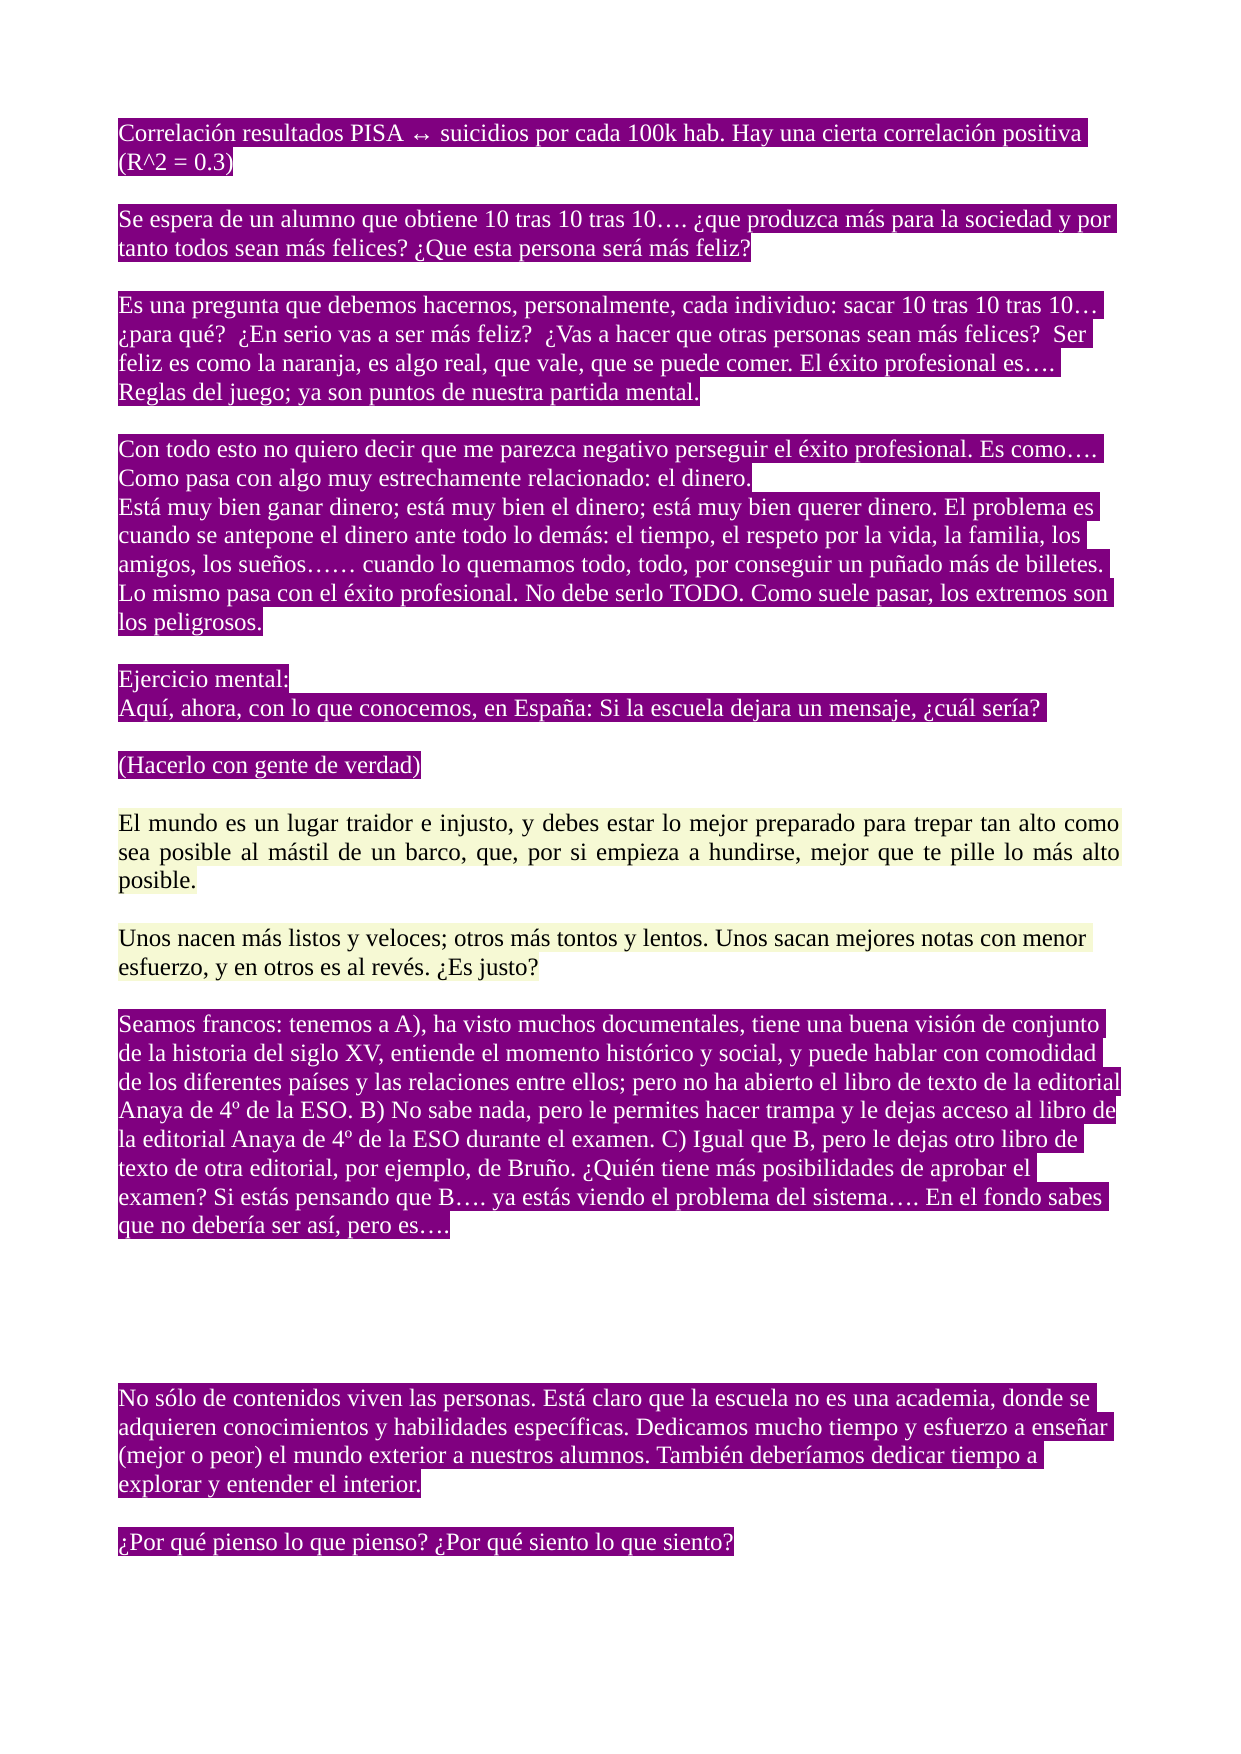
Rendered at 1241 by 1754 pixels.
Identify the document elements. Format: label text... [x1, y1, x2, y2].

text Unos nacen más listos y veloces; otros más tontos y lentos. Unos sacan mejores notas con menor esfuerzo, y en otros es al revés. ¿Es justo? [118, 923, 1122, 981]
text Se espera de un alumno que obtiene 10 tras 10 tras 10…. ¿que produzca más para la sociedad y por tanto todos sean más felices? ¿Que esta persona será más feliz? [118, 204, 1122, 262]
text Seamos francos: tenemos a A), ha visto muchos documentales, tiene una buena visión de conjunto de la historia del siglo XV, entiende el momento histórico y social, y puede hablar con comodidad de los diferentes países y las relaciones entre ellos; pero no ha abierto el libro de texto de la editorial Anaya de 4º de la ESO. B) No sabe nada, pero le permites hacer trampa y le dejas acceso al libro de la editorial Anaya de 4º de la ESO durante el examen. C) Igual que B, pero le dejas otro libro de texto de otra editorial, por ejemplo, de Bruño. ¿Quién tiene más posibilidades de aprobar el examen? Si estás pensando que B…. ya estás viendo el problema del sistema…. En el fondo sabes que no debería ser así, pero es…. [118, 1009, 1122, 1239]
text Aquí, ahora, con lo que conocemos, en España: Si la escuela dejara un mensaje, ¿cuál sería? [118, 693, 1122, 722]
text Ejercicio mental: [118, 664, 1122, 693]
text El mundo es un lugar traidor e injusto, y debes estar lo mejor preparado para trepar tan alto como sea posible al mástil de un barco, que, por si empieza a hundirse, mejor que te pille lo más alto posible. [118, 808, 1122, 894]
text ¿Por qué pienso lo que pienso? ¿Por qué siento lo que siento? [118, 1527, 1122, 1556]
text Correlación resultados PISA ↔ suicidios por cada 100k hab. Hay una cierta correlación positiva (R^2 = 0.3) [118, 118, 1122, 176]
text Es una pregunta que debemos hacernos, personalmente, cada individuo: sacar 10 tras 10 tras 10… ¿para qué? ¿En serio vas a ser más feliz? ¿Vas a hacer que otras personas sean más felices? Ser feliz es como la naranja, es algo real, que vale, que se puede comer. El éxito profesional es…. Reglas del juego; ya son puntos de nuestra partida mental. [118, 291, 1122, 406]
text Con todo esto no quiero decir que me parezca negativo perseguir el éxito profesional. Es como…. Como pasa con algo muy estrechamente relacionado: el dinero. [118, 434, 1122, 492]
text Está muy bien ganar dinero; está muy bien el dinero; está muy bien querer dinero. El problema es cuando se antepone el dinero ante todo lo demás: el tiempo, el respeto por la vida, la familia, los amigos, los sueños…… cuando lo quemamos todo, todo, por conseguir un puñado más de billetes. Lo mismo pasa con el éxito profesional. No debe serlo TODO. Como suele pasar, los extremos son los peligrosos. [118, 492, 1122, 636]
text No sólo de contenidos viven las personas. Está claro que la escuela no es una academia, donde se adquieren conocimientos y habilidades específicas. Dedicamos mucho tiempo y esfuerzo a enseñar (mejor o peor) el mundo exterior a nuestros alumnos. También deberíamos dedicar tiempo a explorar y entender el interior. [118, 1383, 1122, 1498]
text (Hacerlo con gente de verdad) [118, 751, 1122, 779]
